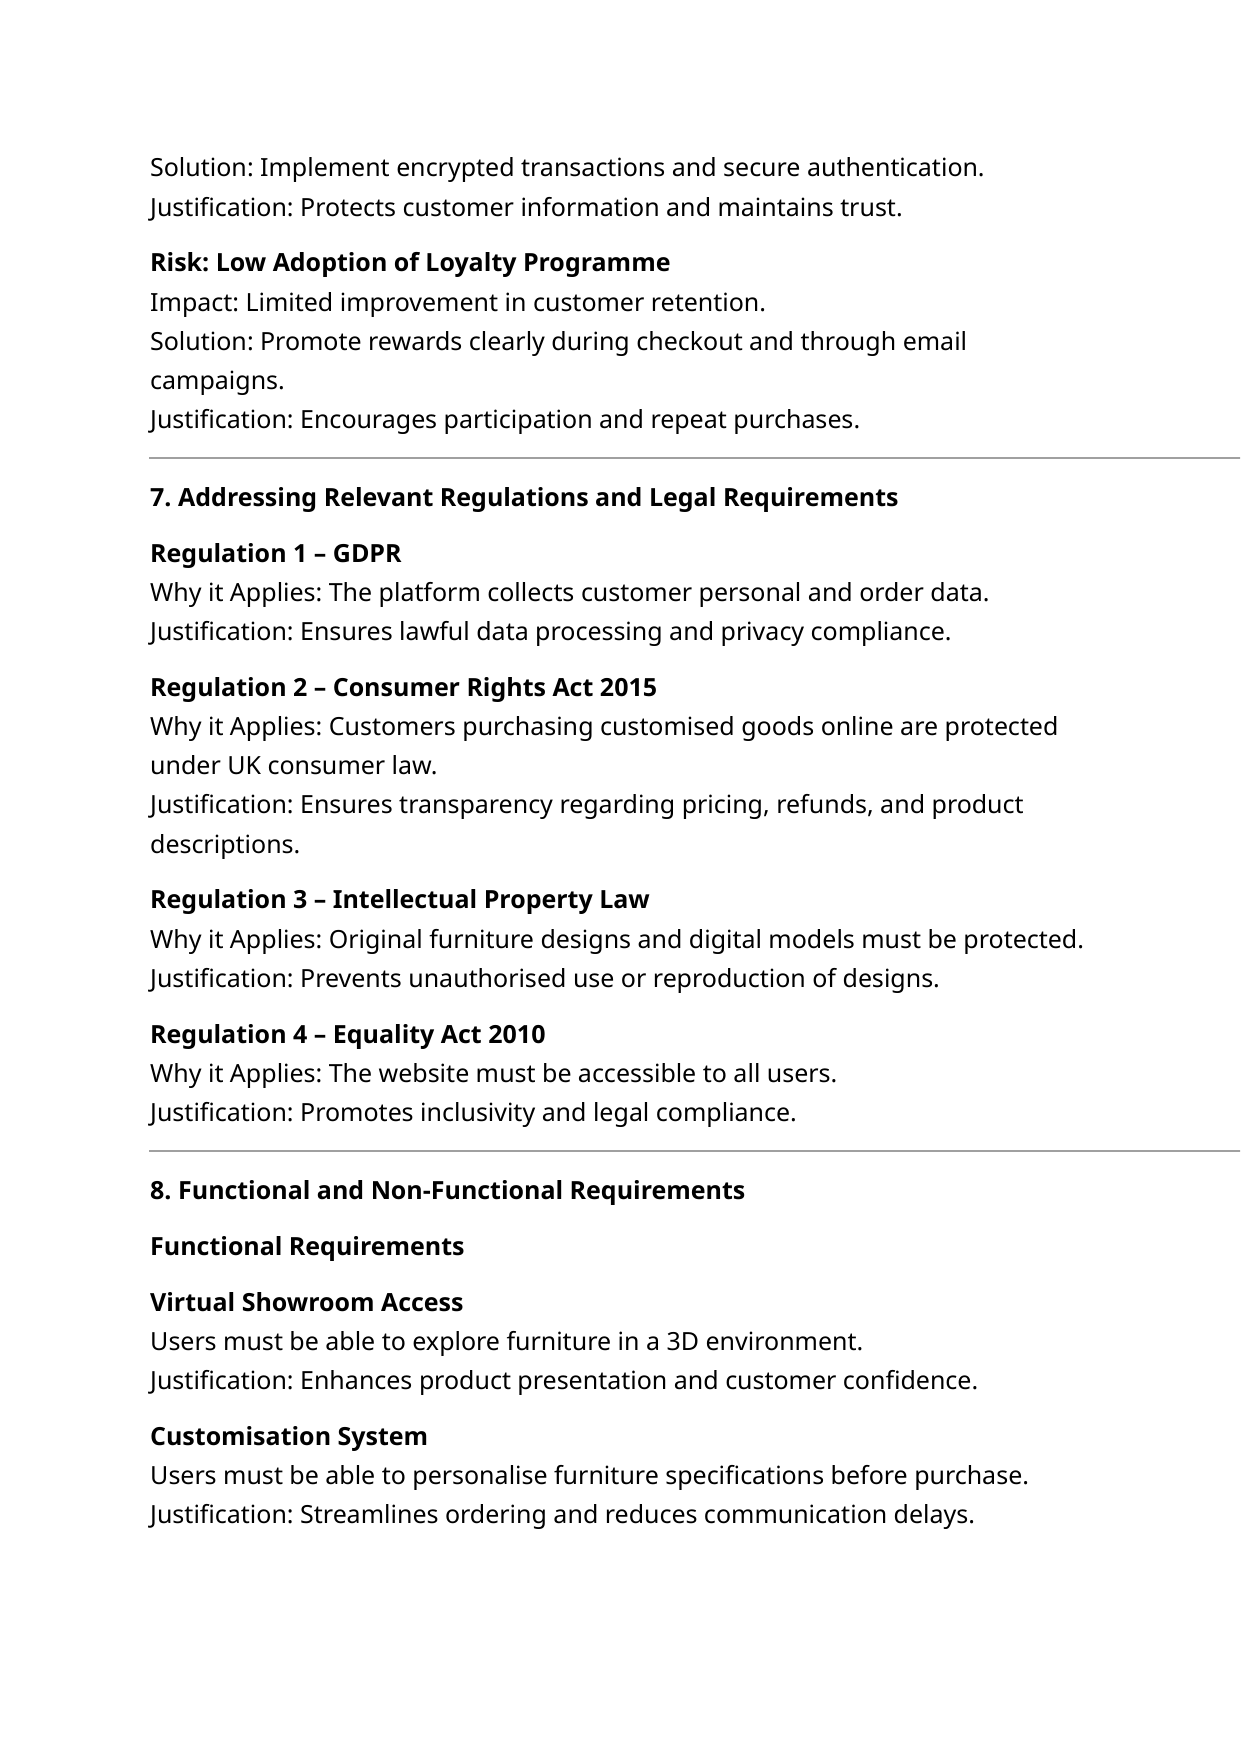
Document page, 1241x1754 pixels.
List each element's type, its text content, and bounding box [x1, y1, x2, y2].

text 7. Addressing Relevant Regulations and Legal Requirements [150, 479, 1090, 514]
text Risk: Low Adoption of Loyalty Programme Impact: Limited improvement in customer retention. Solution: Promote rewards clearly during checkout and through email campaigns. Justification: Encourages participation and repeat purchases. [150, 245, 1090, 436]
text Regulation 2 – Consumer Rights Act 2015 Why it Applies: Customers purchasing customised goods online are protected under UK consumer law. Justification: Ensures transparency regarding pricing, refunds, and product descriptions. [150, 669, 1090, 860]
text 8. Functional and Non-Functional Requirements [150, 1172, 1090, 1207]
text Functional Requirements [150, 1228, 1090, 1262]
text Virtual Showroom Access Users must be able to explore furniture in a 3D environment. Justification: Enhances product presentation and customer confidence. [150, 1284, 1090, 1397]
text Solution: Implement encrypted transactions and secure authentication. Justification: Protects customer information and maintains trust. [150, 150, 1090, 223]
text Customisation System Users must be able to personalise furniture specifications before purchase. Justification: Streamlines ordering and reduces communication delays. [150, 1418, 1090, 1531]
text Regulation 3 – Intellectual Property Law Why it Applies: Original furniture designs and digital models must be protected. Justification: Prevents unauthorised use or reproduction of designs. [150, 882, 1090, 994]
text Regulation 1 – GDPR Why it Applies: The platform collects customer personal and order data. Justification: Ensures lawful data processing and privacy compliance. [150, 535, 1090, 648]
text Regulation 4 – Equality Act 2010 Why it Applies: The website must be accessible to all users. Justification: Promotes inclusivity and legal compliance. [150, 1016, 1090, 1129]
